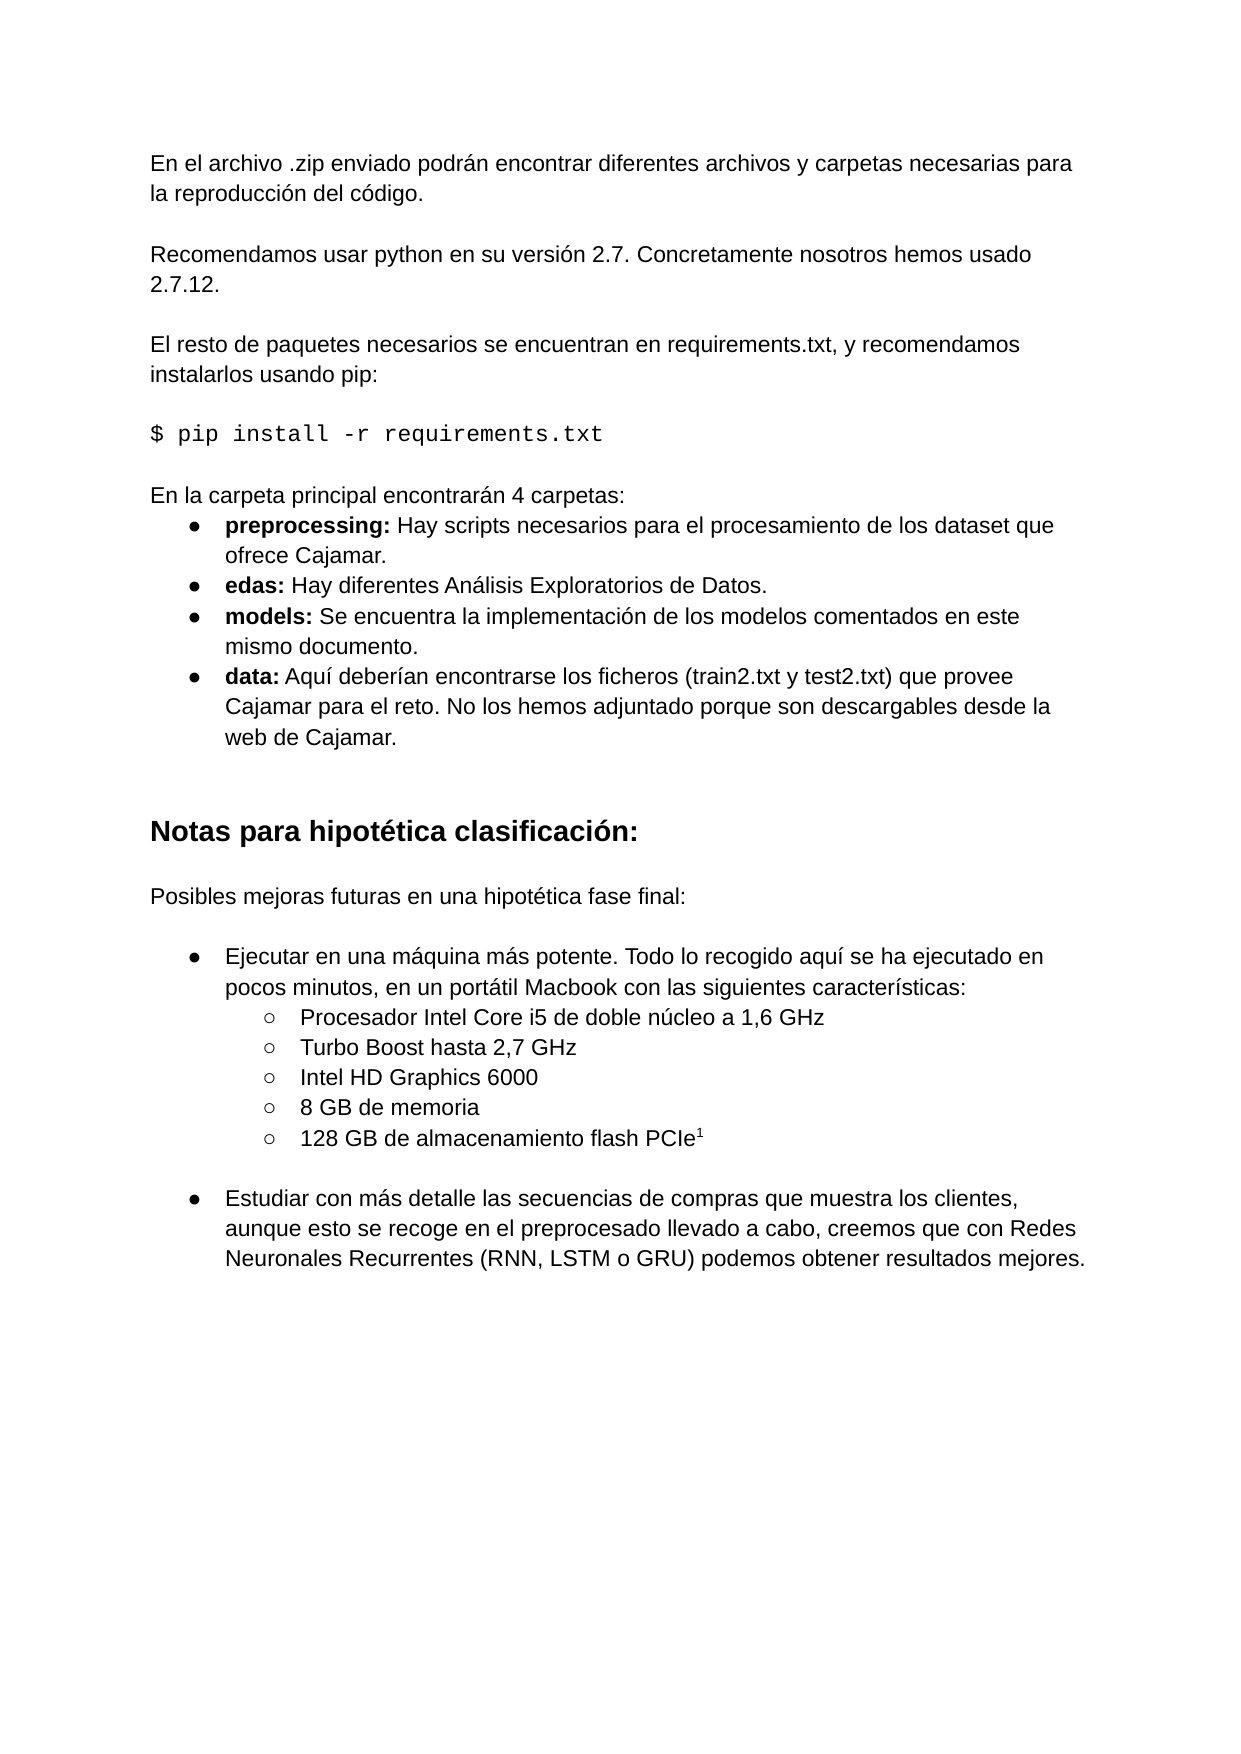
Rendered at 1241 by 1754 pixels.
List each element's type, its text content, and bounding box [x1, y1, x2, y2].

list 8 GB de memoria [262, 1094, 1090, 1121]
list edas: Hay diferentes Análisis Exploratorios de Datos. [187, 572, 1090, 599]
list models: Se encuentra la implementación de los modelos comentados en este mismo documento. [187, 603, 1090, 659]
text En el archivo .zip enviado podrán encontrar diferentes archivos y carpetas necesarias para la reproducción del código. [150, 150, 1090, 207]
text El resto de paquetes necesarios se encuentran en requirements.txt, y recomendamos instalarlos usando pip: [150, 331, 1090, 388]
list Procesador Intel Core i5 de doble núcleo a 1,6 GHz [262, 1004, 1090, 1030]
text Recomendamos usar python en su versión 2.7. Concretamente nosotros hemos usado 2.7.12. [150, 241, 1090, 297]
list 128 GB de almacenamiento flash PCIe1 [262, 1124, 1090, 1151]
text $ pip install -r requirements.txt [150, 422, 1090, 448]
text Posibles mejoras futuras en una hipotética fase final: [150, 883, 1090, 909]
list Ejecutar en una máquina más potente. Todo lo recogido aquí se ha ejecutado en pocos minutos, en un portátil Macbook con las siguientes características: [187, 943, 1090, 1000]
text Notas para hipotética clasificación: [150, 814, 1090, 848]
list preprocessing: Hay scripts necesarios para el procesamiento de los dataset que ofrece Cajamar. [187, 512, 1090, 569]
list data: Aquí deberían encontrarse los ficheros (train2.txt y test2.txt) que provee Cajamar para el reto. No los hemos adjuntado porque son descargables desde la web de Cajamar. [187, 663, 1090, 750]
list Turbo Boost hasta 2,7 GHz [262, 1034, 1090, 1060]
list Intel HD Graphics 6000 [262, 1064, 1090, 1091]
text En la carpeta principal encontrarán 4 carpetas: [150, 482, 1090, 508]
list Estudiar con más detalle las secuencias de compras que muestra los clientes, aunque esto se recoge en el preprocesado llevado a cabo, creemos que con Redes Neuronales Recurrentes (RNN, LSTM o GRU) podemos obtener resultados mejores. [187, 1185, 1090, 1272]
